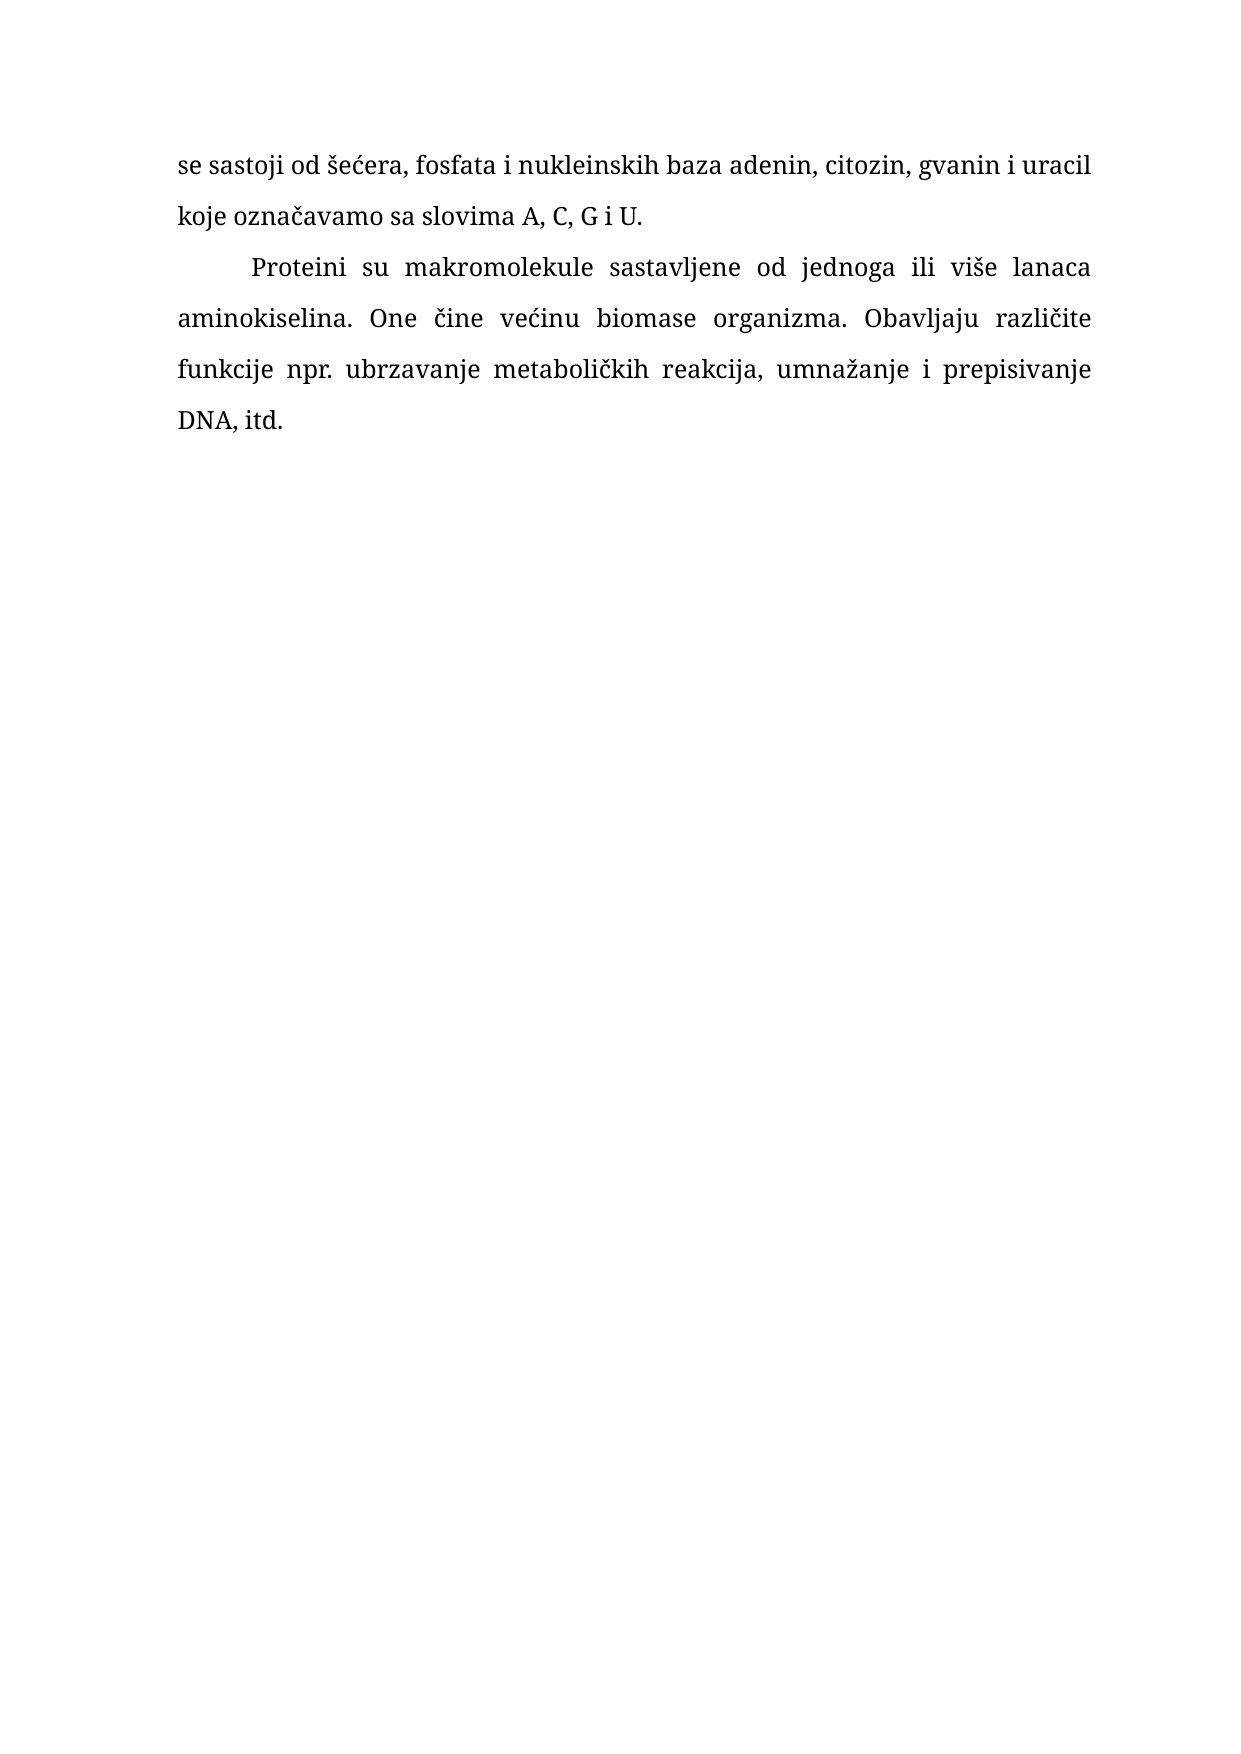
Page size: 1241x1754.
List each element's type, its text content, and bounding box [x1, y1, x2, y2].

text Proteini su makromolekule sastavljene od jednoga ili više lanaca aminokiselina. One čine većinu biomase organizma. Obavljaju različite funkcije npr. ubrzavanje metaboličkih reakcija, umnažanje i prepisivanje DNA, itd. [177, 250, 1093, 437]
text se sastoji od šećera, fosfata i nukleinskih baza adenin, citozin, gvanin i uracil koje označavamo sa slovima A, C, G i U. [177, 148, 1093, 233]
